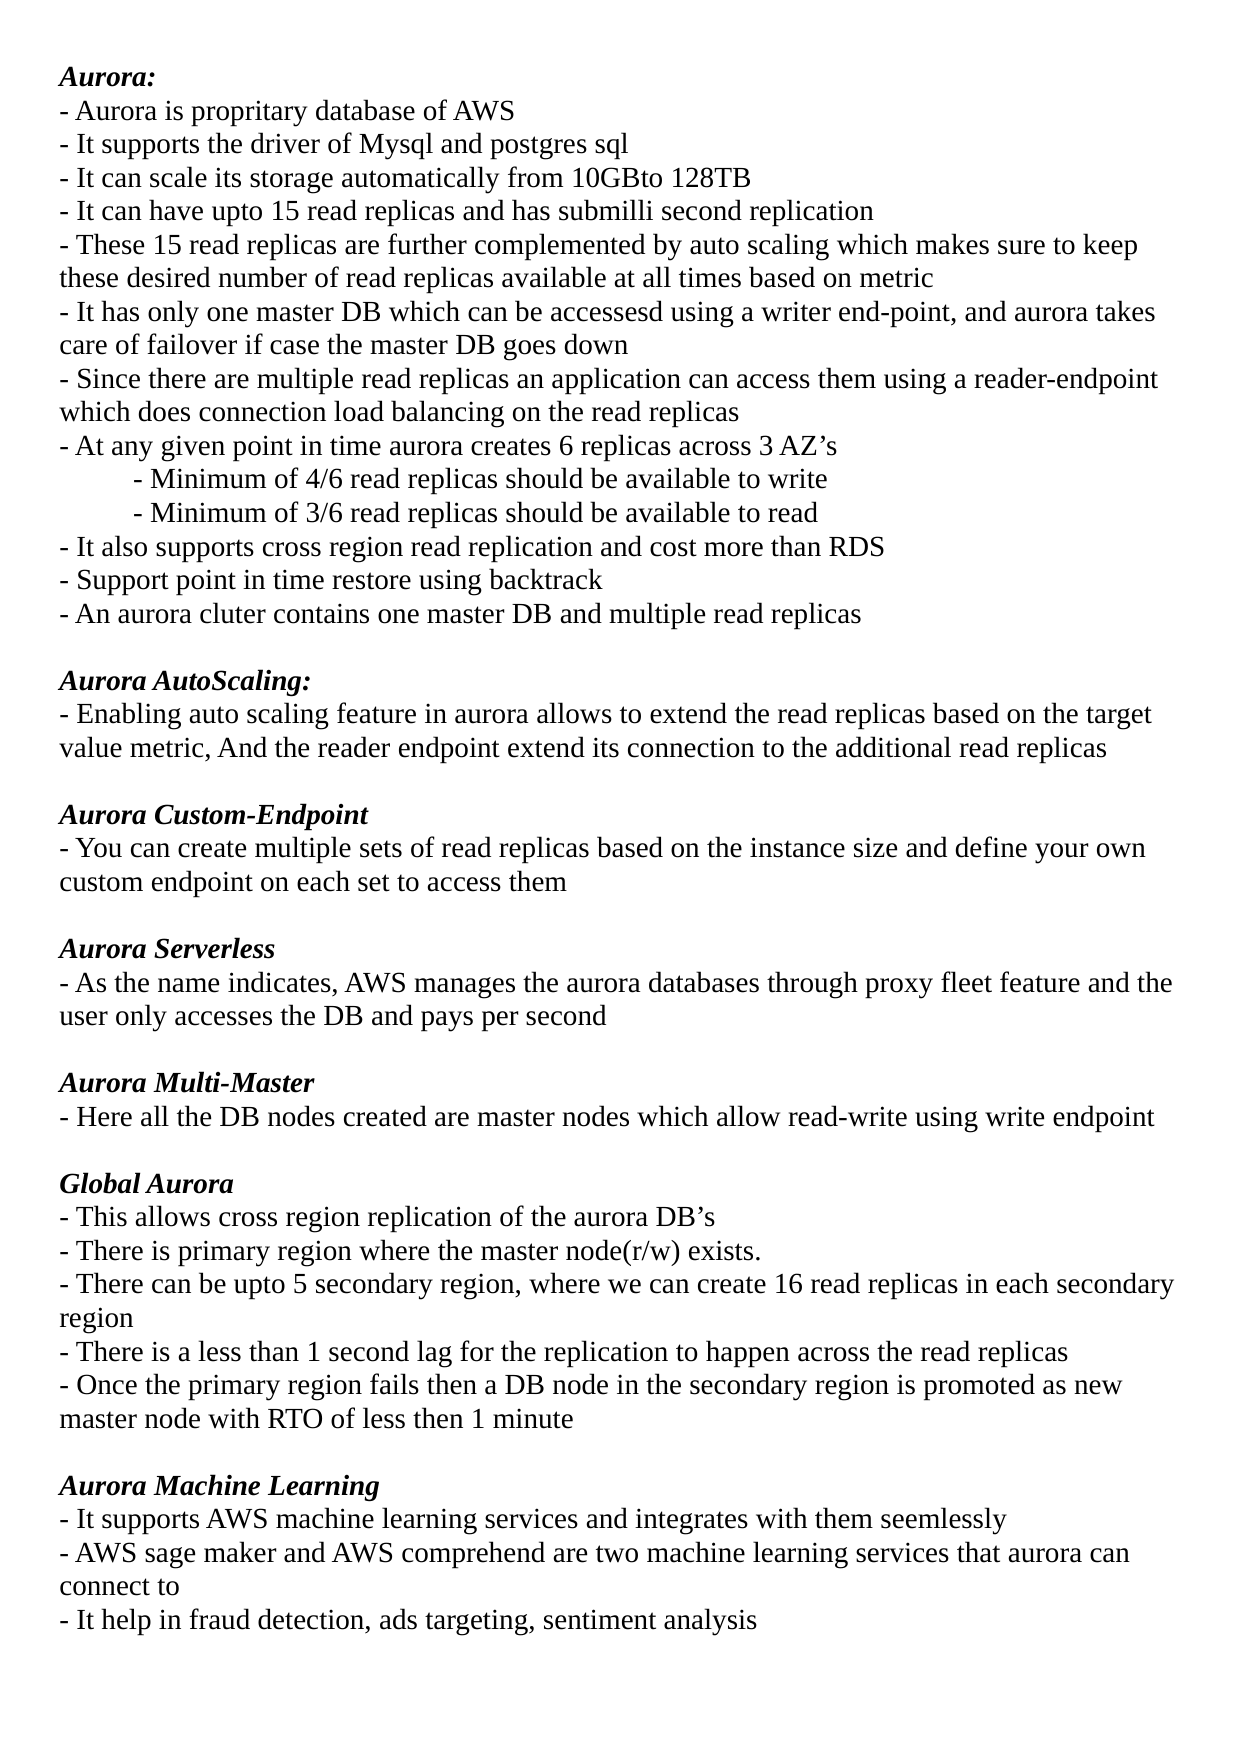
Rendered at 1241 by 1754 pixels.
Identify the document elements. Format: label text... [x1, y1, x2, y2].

text - It has only one master DB which can be accessesd using a writer end-point, and aurora takes care of failover if case the master DB goes down [59, 294, 1181, 361]
text Aurora AutoScaling: [59, 663, 1181, 696]
text - Aurora is propritary database of AWS [59, 93, 1181, 126]
text - Once the primary region fails then a DB node in the secondary region is promoted as new master node with RTO of less then 1 minute [59, 1367, 1181, 1434]
text - There is a less than 1 second lag for the replication to happen across the read replicas [59, 1334, 1181, 1367]
text - It can scale its storage automatically from 10GBto 128TB [59, 160, 1181, 193]
text - Support point in time restore using backtrack [59, 562, 1181, 596]
text Global Aurora [59, 1166, 1181, 1199]
text Aurora Custom-Endpoint [59, 797, 1181, 831]
text - Minimum of 3/6 read replicas should be available to read [59, 495, 1181, 529]
text - It can have upto 15 read replicas and has submilli second replication [59, 193, 1181, 227]
text - This allows cross region replication of the aurora DB’s [59, 1199, 1181, 1233]
text - Minimum of 4/6 read replicas should be available to write [59, 462, 1181, 495]
text - It also supports cross region read replication and cost more than RDS [59, 529, 1181, 562]
text - Since there are multiple read replicas an application can access them using a reader-endpoint which does connection load balancing on the read replicas [59, 361, 1181, 428]
text - AWS sage maker and AWS comprehend are two machine learning services that aurora can connect to [59, 1535, 1181, 1602]
text - It supports AWS machine learning services and integrates with them seemlessly [59, 1501, 1181, 1535]
text - Enabling auto scaling feature in aurora allows to extend the read replicas based on the target value metric, And the reader endpoint extend its connection to the additional read replicas [59, 696, 1181, 763]
text - There can be upto 5 secondary region, where we can create 16 read replicas in each secondary region [59, 1267, 1181, 1334]
text - There is primary region where the master node(r/w) exists. [59, 1233, 1181, 1267]
text Aurora Machine Learning [59, 1468, 1181, 1501]
text - Here all the DB nodes created are master nodes which allow read-write using write endpoint [59, 1099, 1181, 1132]
text - An aurora cluter contains one master DB and multiple read replicas [59, 596, 1181, 629]
text Aurora Serverless [59, 931, 1181, 965]
text Aurora: [59, 59, 1181, 93]
text - These 15 read replicas are further complemented by auto scaling which makes sure to keep these desired number of read replicas available at all times based on metric [59, 227, 1181, 294]
text - It help in fraud detection, ads targeting, sentiment analysis [59, 1602, 1181, 1636]
text Aurora Multi-Master [59, 1065, 1181, 1099]
text - It supports the driver of Mysql and postgres sql [59, 126, 1181, 160]
text - At any given point in time aurora creates 6 replicas across 3 AZ’s [59, 428, 1181, 462]
text - You can create multiple sets of read replicas based on the instance size and define your own custom endpoint on each set to access them [59, 831, 1181, 898]
text - As the name indicates, AWS manages the aurora databases through proxy fleet feature and the user only accesses the DB and pays per second [59, 965, 1181, 1032]
